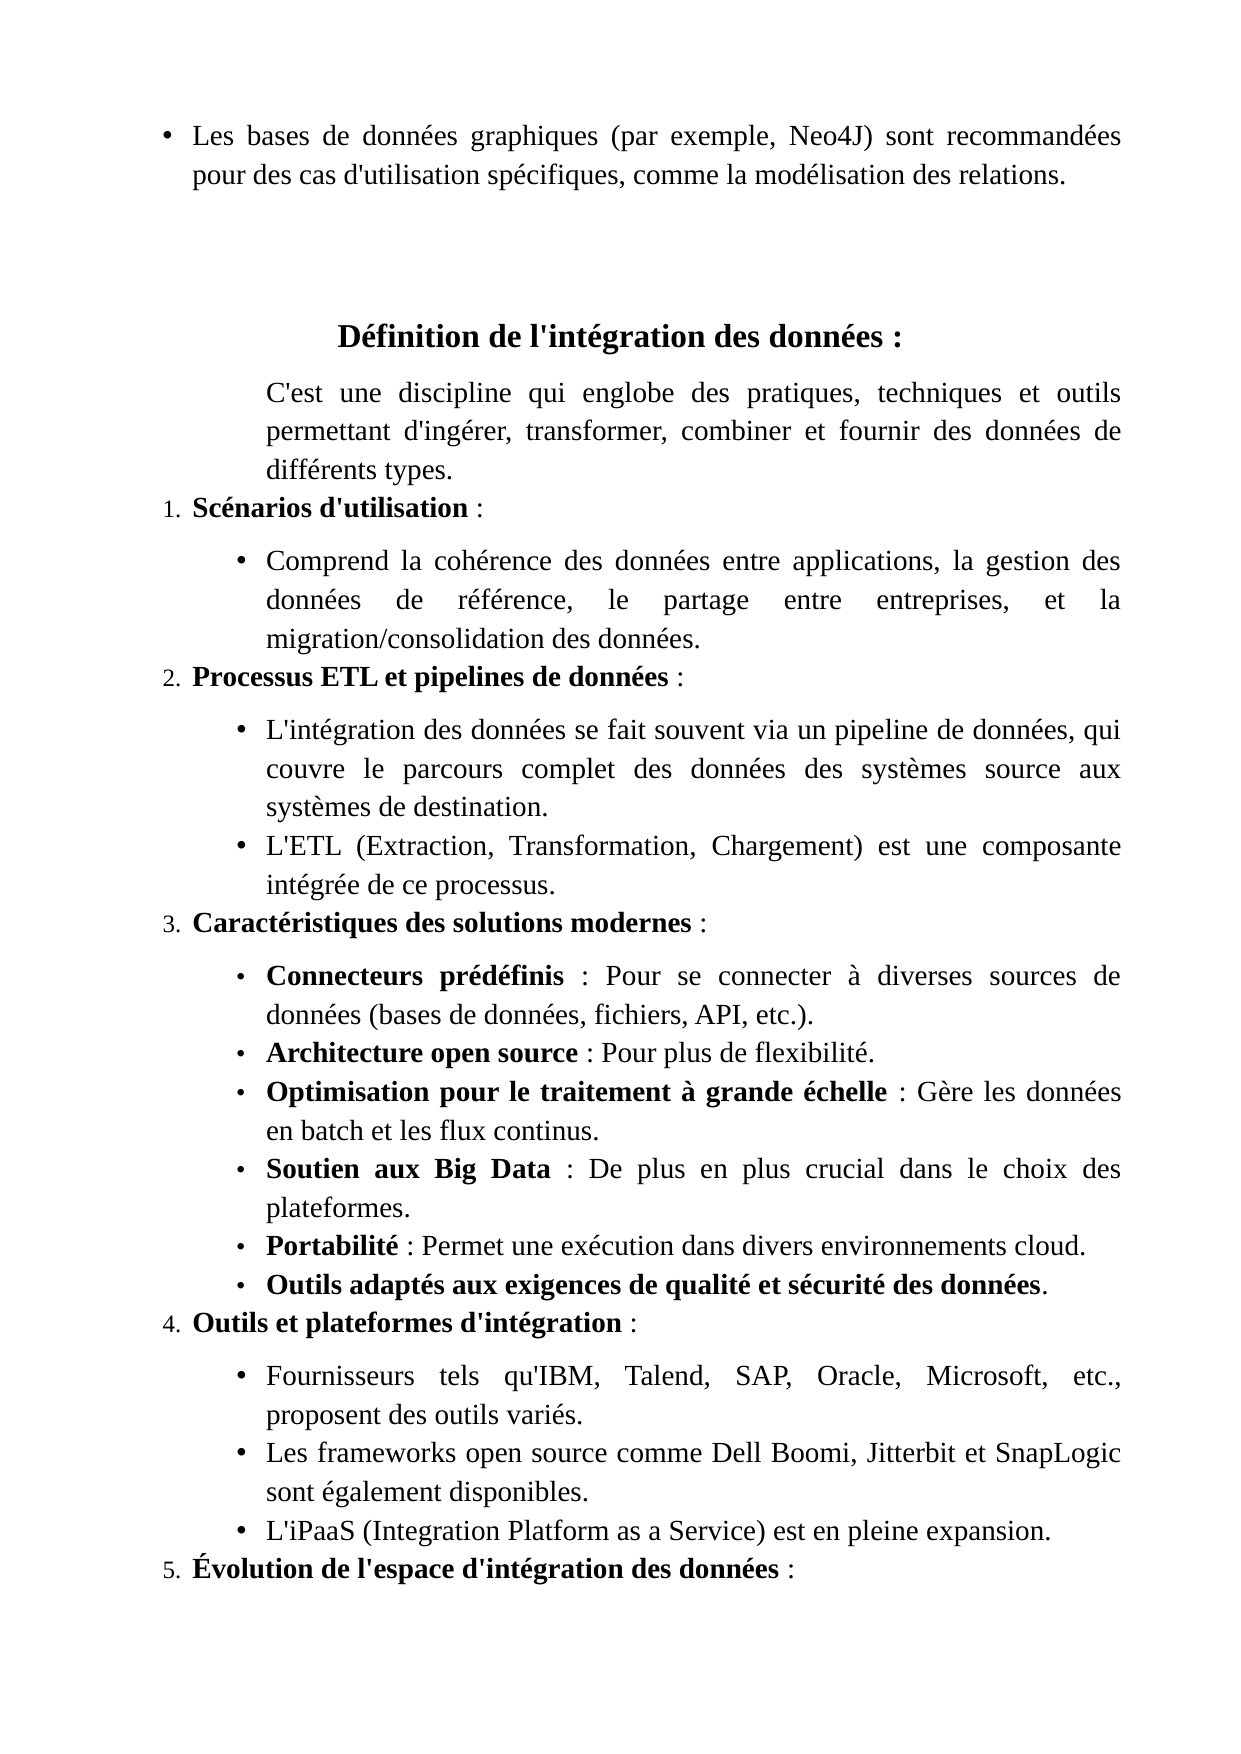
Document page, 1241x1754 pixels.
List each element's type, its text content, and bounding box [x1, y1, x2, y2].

list Les frameworks open source comme Dell Boomi, Jitterbit et SnapLogic sont également disponibles. [236, 1436, 1122, 1508]
list Processus ETL et pipelines de données : [162, 659, 1122, 693]
list Fournisseurs tels qu'IBM, Talend, SAP, Oracle, Microsoft, etc., proposent des outils variés. [236, 1358, 1122, 1431]
text Définition de l'intégration des données : [118, 316, 1122, 354]
list C'est une discipline qui englobe des pratiques, techniques et outils permettant d'ingérer, transformer, combiner et fournir des données de différents types. [236, 375, 1122, 485]
list Connecteurs prédéfinis : Pour se connecter à diverses sources de données (bases de données, fichiers, API, etc.). [236, 958, 1122, 1031]
list L'ETL (Extraction, Transformation, Chargement) est une composante intégrée de ce processus. [236, 828, 1122, 900]
list L'iPaaS (Integration Platform as a Service) est en pleine expansion. [236, 1513, 1122, 1546]
list L'intégration des données se fait souvent via un pipeline de données, qui couvre le parcours complet des données des systèmes source aux systèmes de destination. [236, 712, 1122, 823]
list Outils et plateformes d'intégration : [162, 1305, 1122, 1339]
list Architecture open source : Pour plus de flexibilité. [236, 1036, 1122, 1069]
list Soutien aux Big Data : De plus en plus crucial dans le choix des plateformes. [236, 1151, 1122, 1223]
list Portabilité : Permet une exécution dans divers environnements cloud. [236, 1228, 1122, 1262]
list Outils adaptés aux exigences de qualité et sécurité des données. [236, 1267, 1122, 1300]
list Les bases de données graphiques (par exemple, Neo4J) sont recommandées pour des cas d'utilisation spécifiques, comme la modélisation des relations. [162, 118, 1122, 190]
list Comprend la cohérence des données entre applications, la gestion des données de référence, le partage entre entreprises, et la migration/consolidation des données. [236, 543, 1122, 654]
list Caractéristiques des solutions modernes : [162, 905, 1122, 939]
list Optimisation pour le traitement à grande échelle : Gère les données en batch et les flux continus. [236, 1074, 1122, 1146]
list Évolution de l'espace d'intégration des données : [162, 1551, 1122, 1585]
list Scénarios d'utilisation : [162, 490, 1122, 524]
